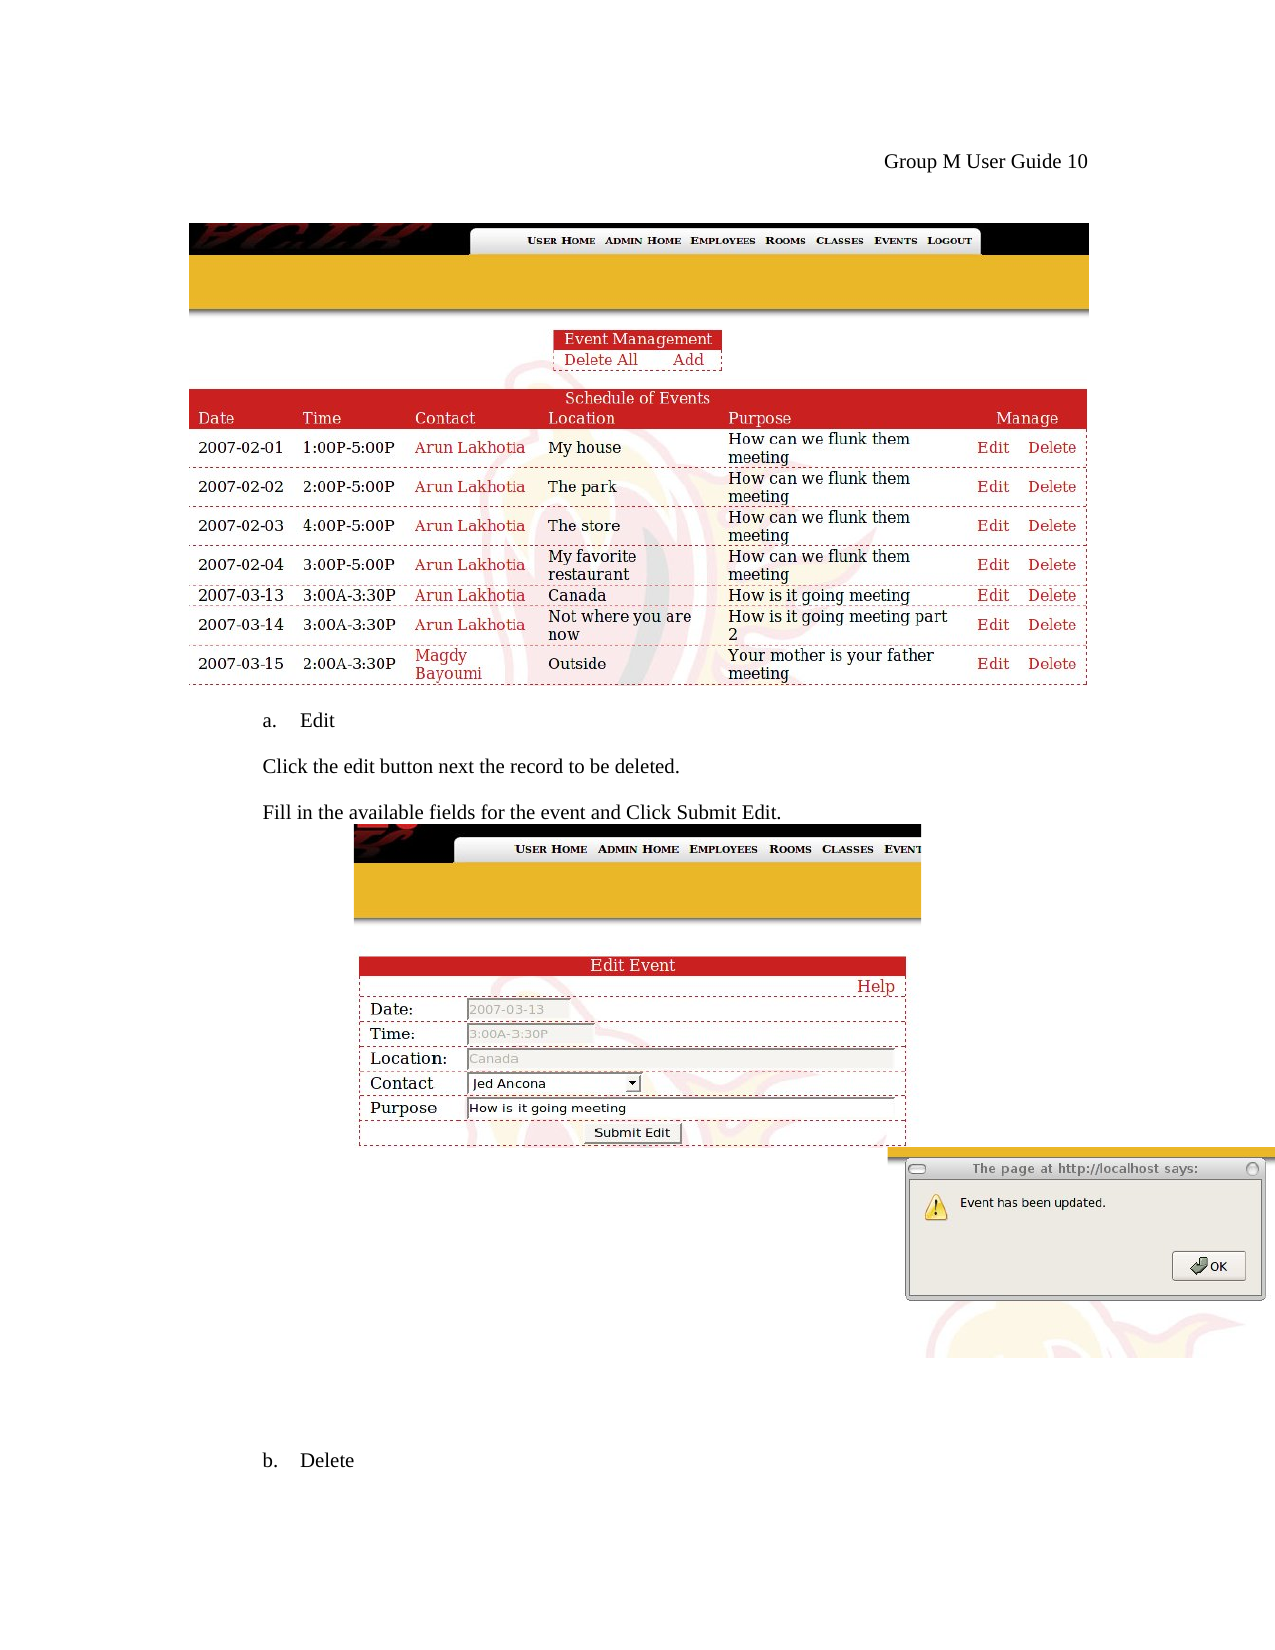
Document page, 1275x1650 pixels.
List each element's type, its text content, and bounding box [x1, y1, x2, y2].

text Click the edit button next the record to be deleted. [262, 755, 1087, 778]
picture [353, 824, 1275, 1358]
text Fill in the available fields for the event and Click Submit Edit. [262, 801, 1087, 824]
picture [189, 223, 1089, 686]
list Edit [262, 708, 1087, 732]
list Delete [262, 1448, 1087, 1472]
